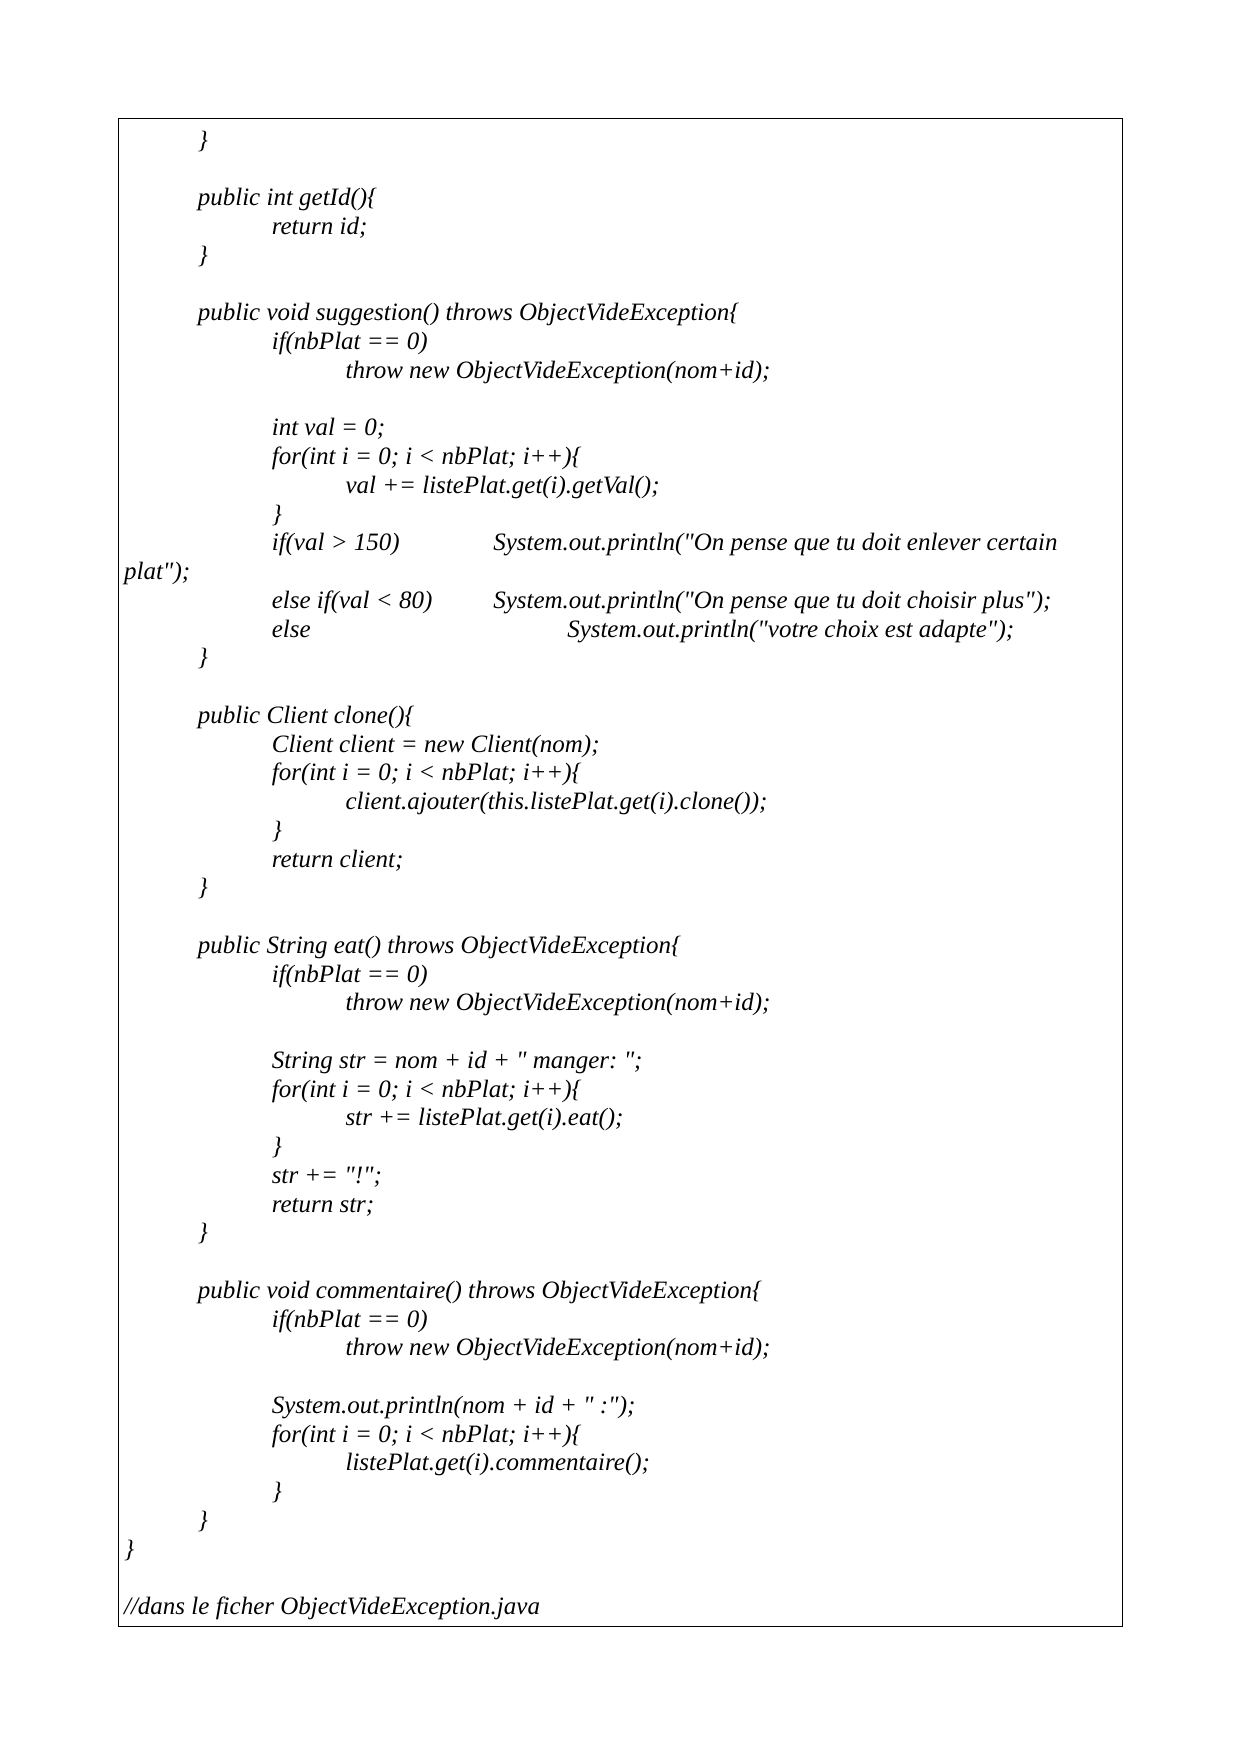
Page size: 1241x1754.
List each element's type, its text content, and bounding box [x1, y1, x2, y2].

table_header } public int getId(){ return id; } public void suggestion() throws ObjectVideException{ if(nbPlat == 0) throw new ObjectVideException(nom+id); int val = 0; for(int i = 0; i < nbPlat; i++){ val += listePlat.get(i).getVal(); } if(val > 150) System.out.println("On pense que tu doit enlever certain plat"); else if(val < 80) System.out.println("On pense que tu doit choisir plus"); else System.out.println("votre choix est adapte"); } public Client clone(){ Client client = new Client(nom); for(int i = 0; i < nbPlat; i++){ client.ajouter(this.listePlat.get(i).clone()); } return client; } public String eat() throws ObjectVideException{ if(nbPlat == 0) throw new ObjectVideException(nom+id); String str = nom + id + " manger: "; for(int i = 0; i < nbPlat; i++){ str += listePlat.get(i).eat(); } str += "!"; return str; } public void commentaire() throws ObjectVideException{ if(nbPlat == 0) throw new ObjectVideException(nom+id); System.out.println(nom + id + " :"); for(int i = 0; i < nbPlat; i++){ listePlat.get(i).commentaire(); } } } //dans le ficher ObjectVideException.java [119, 119, 1122, 1626]
